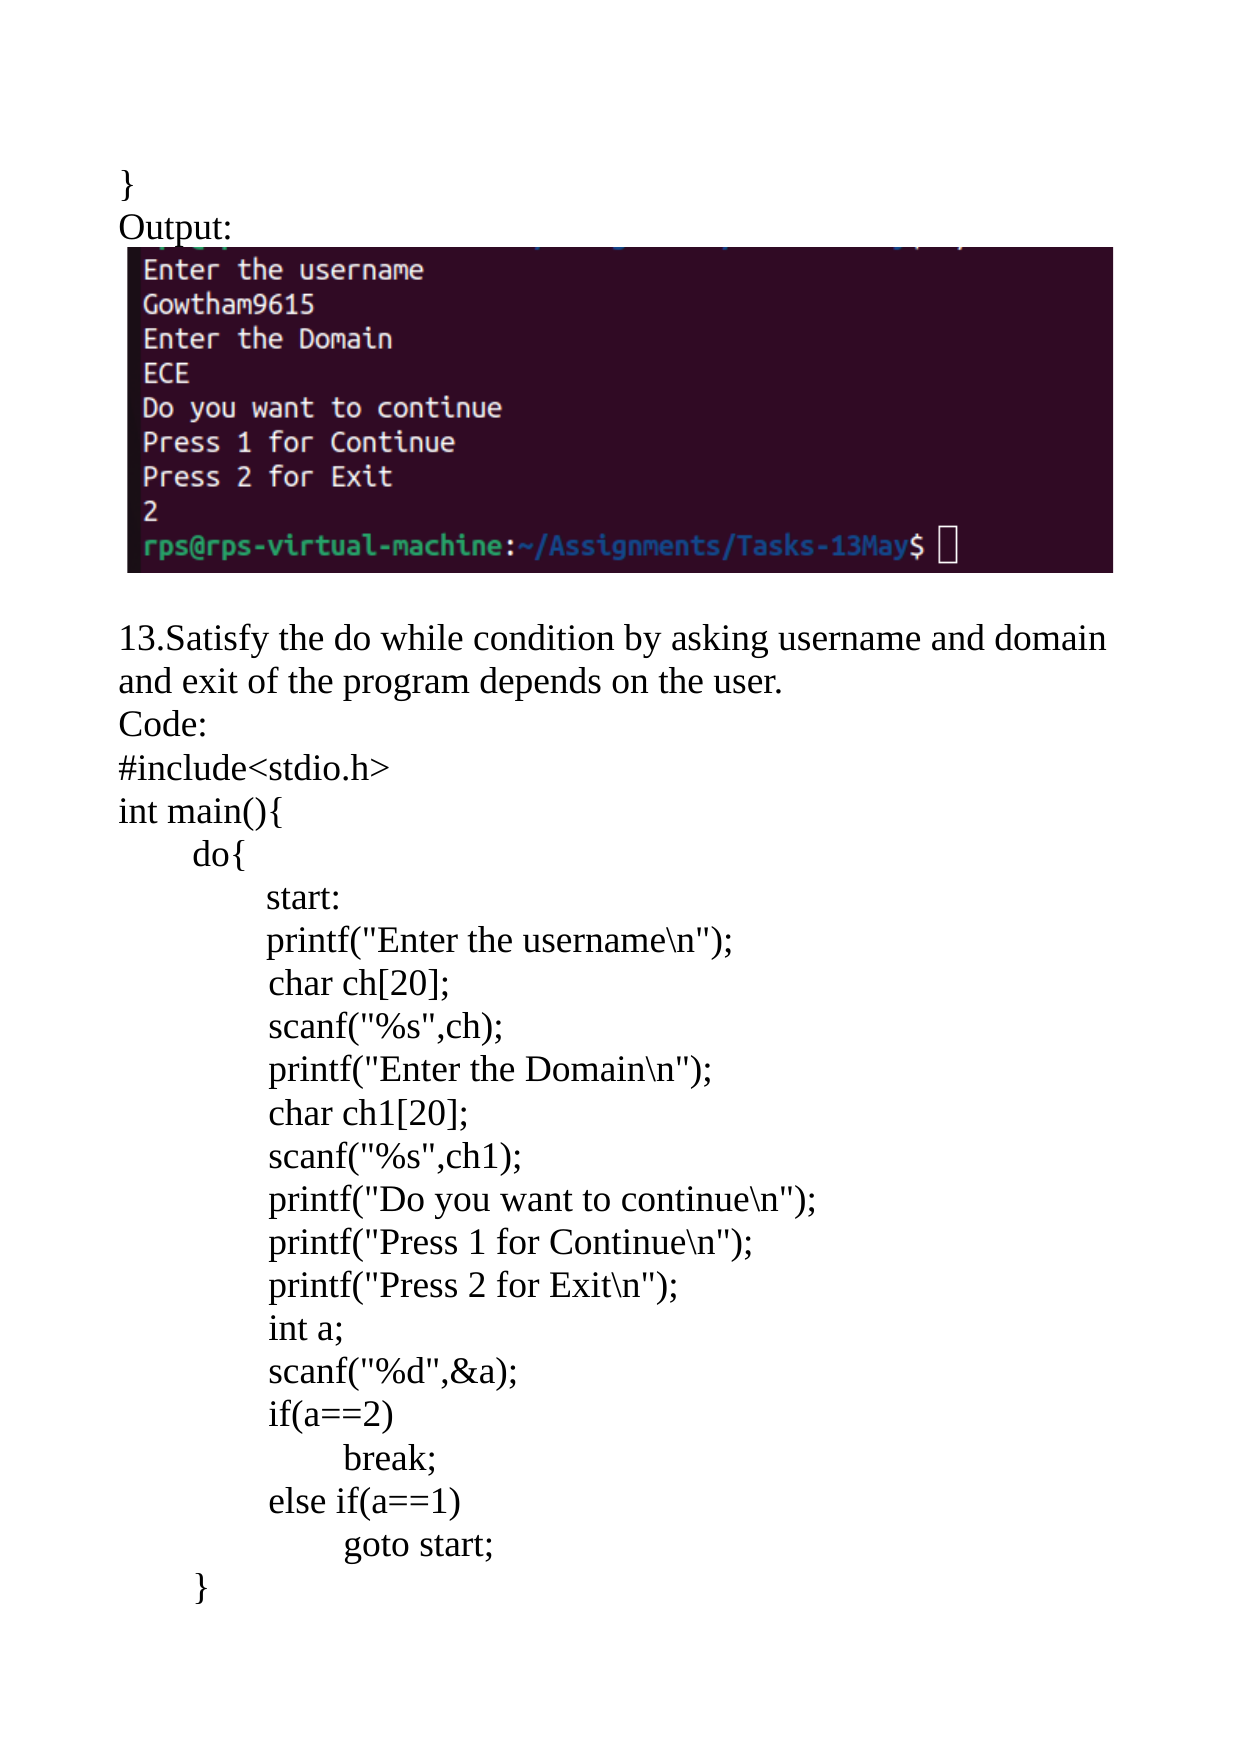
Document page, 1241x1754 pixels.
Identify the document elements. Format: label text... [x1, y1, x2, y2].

text printf("Do you want to continue\n"); [118, 1176, 1122, 1219]
text scanf("%d",&a); [118, 1349, 1122, 1392]
text scanf("%s",ch); [118, 1004, 1122, 1047]
text printf("Press 2 for Exit\n"); [118, 1262, 1122, 1306]
text break; [118, 1435, 1122, 1478]
text } [118, 161, 1122, 204]
text goto start; [118, 1521, 1122, 1564]
text do{ [118, 831, 1122, 874]
text 13.Satisfy the do while condition by asking username and domain and exit of the program depends on the user. [118, 616, 1122, 702]
text Code: [118, 702, 1122, 745]
text start: [118, 874, 1122, 917]
text char ch[20]; [118, 961, 1122, 1004]
text #include<stdio.h> [118, 745, 1122, 788]
text int main(){ [118, 788, 1122, 831]
text if(a==2) [118, 1392, 1122, 1435]
text int a; [118, 1306, 1122, 1349]
text scanf("%s",ch1); [118, 1133, 1122, 1176]
text printf("Enter the username\n"); [118, 917, 1122, 961]
text else if(a==1) [118, 1478, 1122, 1521]
picture [127, 247, 1114, 573]
text Output: [118, 204, 1122, 247]
text printf("Enter the Domain\n"); [118, 1047, 1122, 1090]
text char ch1[20]; [118, 1090, 1122, 1133]
text } [118, 1564, 1122, 1607]
text printf("Press 1 for Continue\n"); [118, 1219, 1122, 1262]
